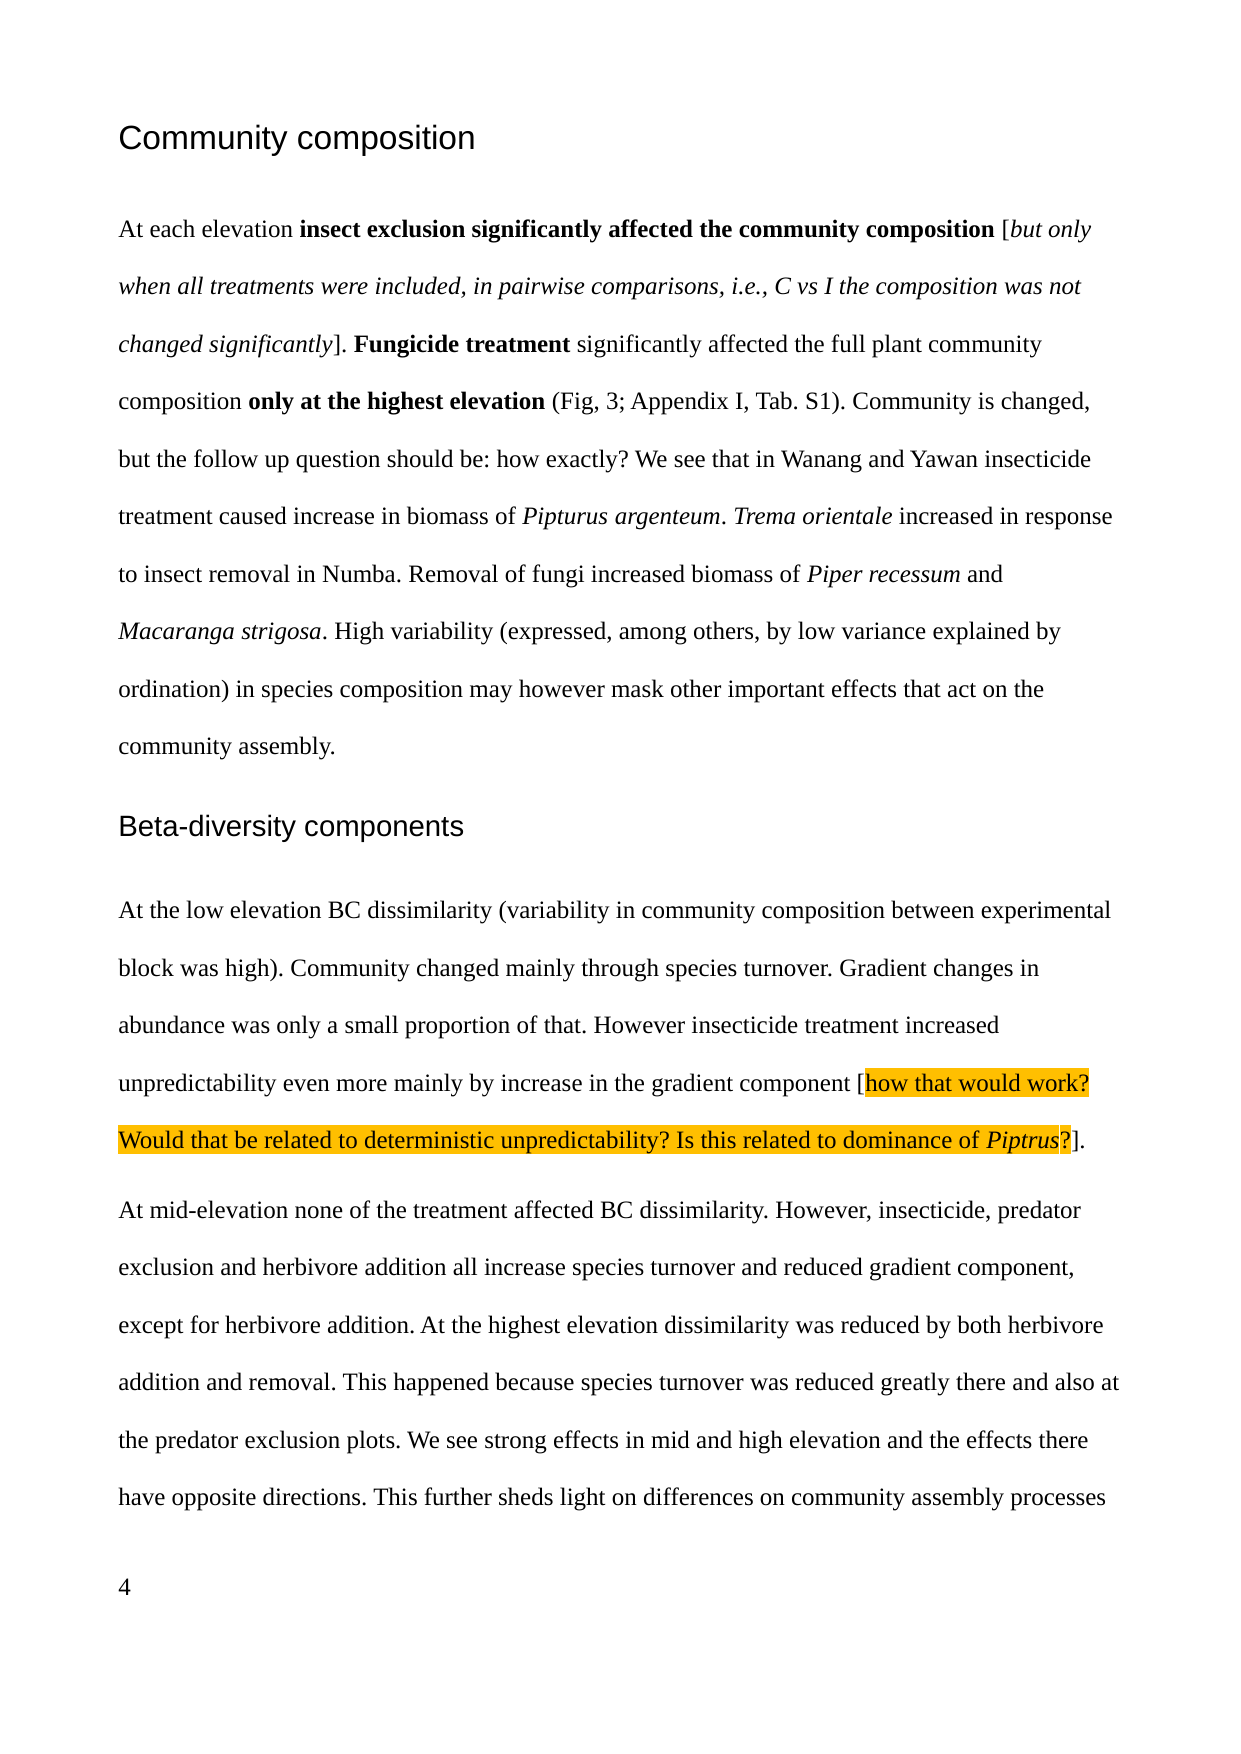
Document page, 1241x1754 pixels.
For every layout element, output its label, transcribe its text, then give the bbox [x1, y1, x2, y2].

text At each elevation insect exclusion significantly affected the community composition [but only when all treatments were included, in pairwise comparisons, i.e., C vs I the composition was not changed significantly]. Fungicide treatment significantly affected the full plant community composition only at the highest elevation (Fig, 3; Appendix I, Tab. S1). Community is changed, but the follow up question should be: how exactly? We see that in Wanang and Yawan insecticide treatment caused increase in biomass of Pipturus argenteum. Trema orientale increased in response to insect removal in Numba. Removal of fungi increased biomass of Piper recessum and Macaranga strigosa. High variability (expressed, among others, by low variance explained by ordination) in species composition may however mask other important effects that act on the community assembly. [118, 214, 1122, 760]
subtitle Beta-diversity components [118, 809, 1122, 843]
text At the low elevation BC dissimilarity (variability in community composition between experimental block was high). Community changed mainly through species turnover. Gradient changes in abundance was only a small proportion of that. However insecticide treatment increased unpredictability even more mainly by increase in the gradient component [how that would work? Would that be related to deterministic unpredictability? Is this related to dominance of Piptrus?]. [118, 895, 1122, 1154]
text At mid-elevation none of the treatment affected BC dissimilarity. However, insecticide, predator exclusion and herbivore addition all increase species turnover and reduced gradient component, except for herbivore addition. At the highest elevation dissimilarity was reduced by both herbivore addition and removal. This happened because species turnover was reduced greatly there and also at the predator exclusion plots. We see strong effects in mid and high elevation and the effects there have opposite directions. This further sheds light on differences on community assembly processes [118, 1195, 1122, 1511]
subtitle Community composition [118, 118, 1122, 157]
